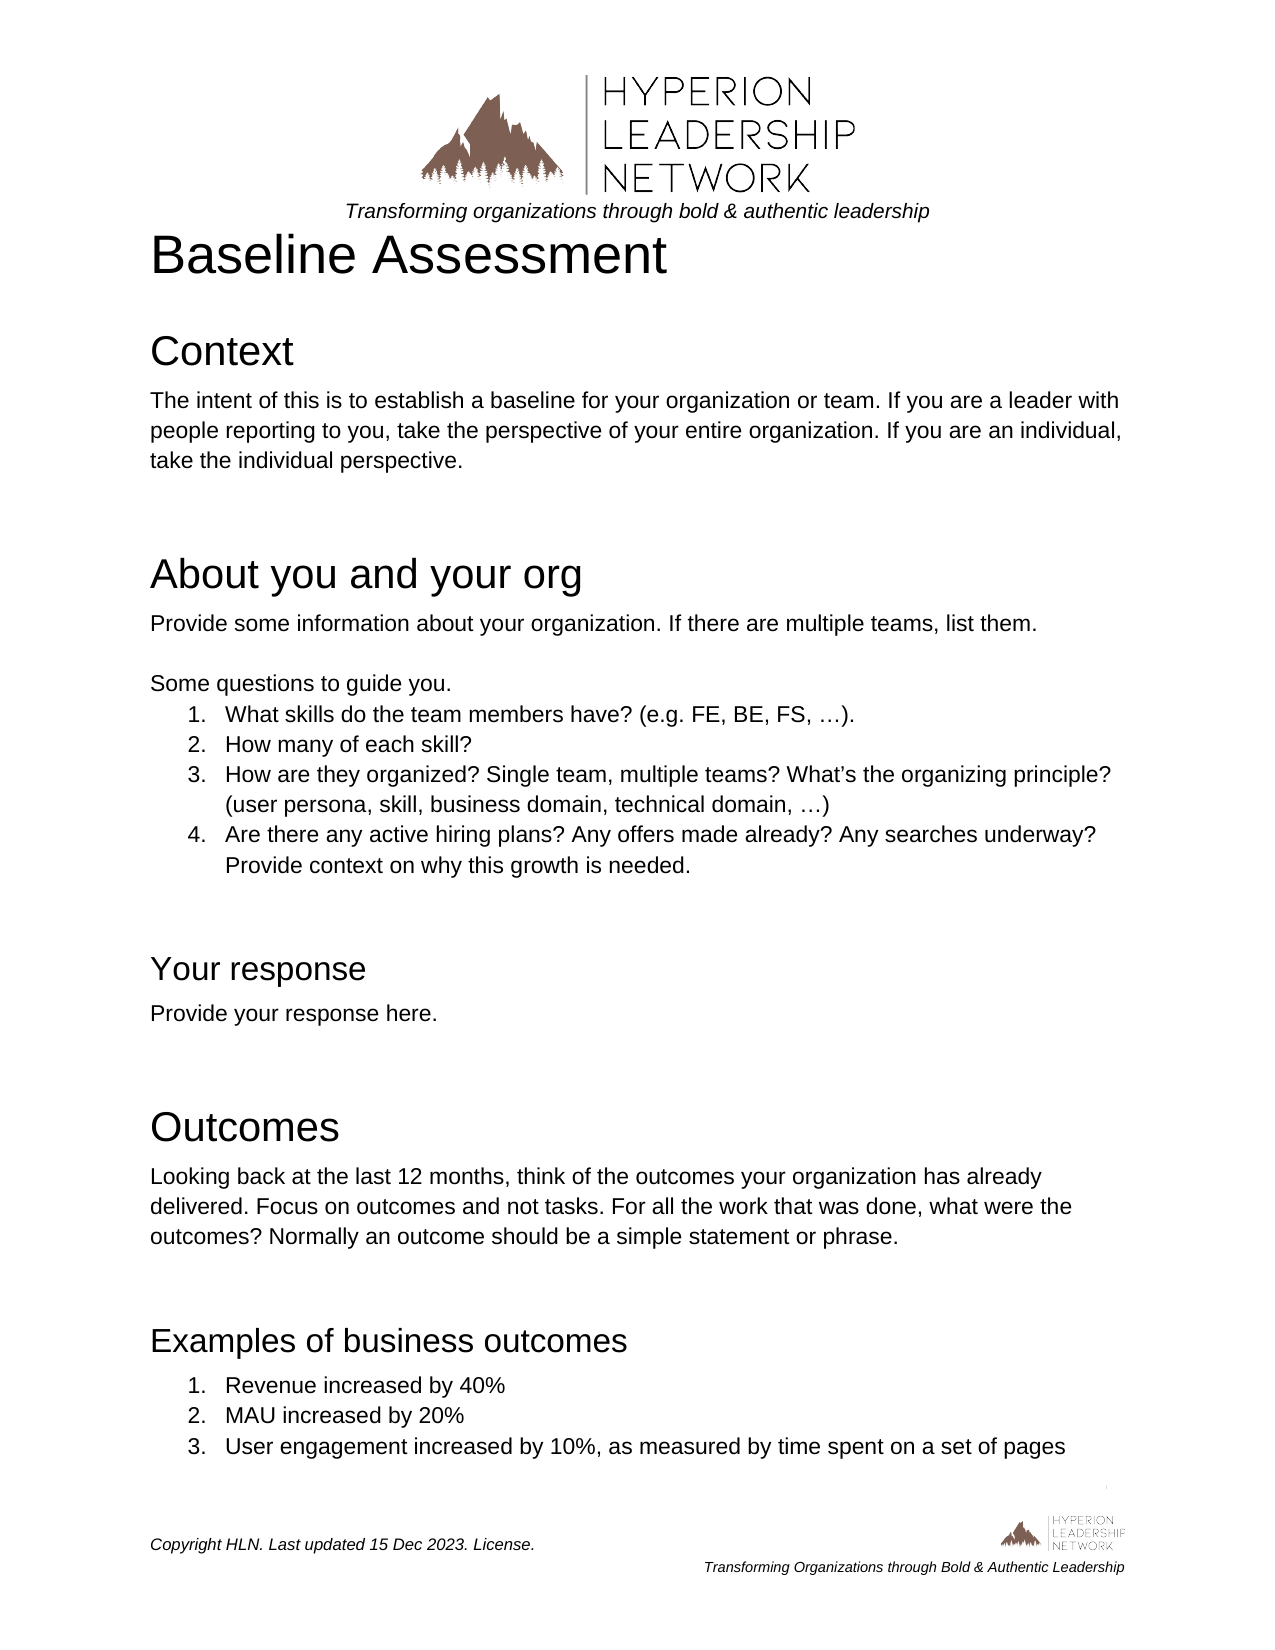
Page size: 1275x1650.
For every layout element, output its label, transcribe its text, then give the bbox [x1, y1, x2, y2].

list Are there any active hiring plans? Any offers made already? Any searches underway? Provide context on why this growth is needed. [187, 821, 1125, 878]
subtitle Examples of business outcomes [150, 1321, 1125, 1360]
text Provide some information about your organization. If there are multiple teams, list them. [150, 610, 1125, 636]
list What skills do the team members have? (e.g. FE, BE, FS, …). [187, 701, 1125, 727]
subtitle About you and your org [150, 549, 1125, 597]
list MAU increased by 20% [187, 1402, 1125, 1429]
subtitle Outcomes [150, 1102, 1125, 1150]
subtitle Context [150, 327, 1125, 374]
list User engagement increased by 10%, as measured by time spent on a set of pages [187, 1433, 1125, 1459]
list How many of each skill? [187, 731, 1125, 757]
text Provide your response here. [150, 1000, 1125, 1027]
text The intent of this is to establish a baseline for your organization or team. If you are a leader with people reporting to you, take the perspective of your entire organization. If you are an individual, take the individual perspective. [150, 387, 1125, 474]
picture [1000, 1516, 1125, 1551]
title Baseline Assessment [150, 223, 1125, 285]
picture [420, 75, 855, 195]
subtitle Your response [150, 949, 1125, 988]
list Revenue increased by 40% [187, 1372, 1125, 1398]
list How are they organized? Single team, multiple teams? What’s the organizing principle? (user persona, skill, business domain, technical domain, …) [187, 761, 1125, 817]
text Some questions to guide you. [150, 670, 1125, 697]
text Looking back at the last 12 months, think of the outcomes your organization has already delivered. Focus on outcomes and not tasks. For all the work that was done, what were the outcomes? Normally an outcome should be a simple statement or phrase. [150, 1163, 1125, 1250]
